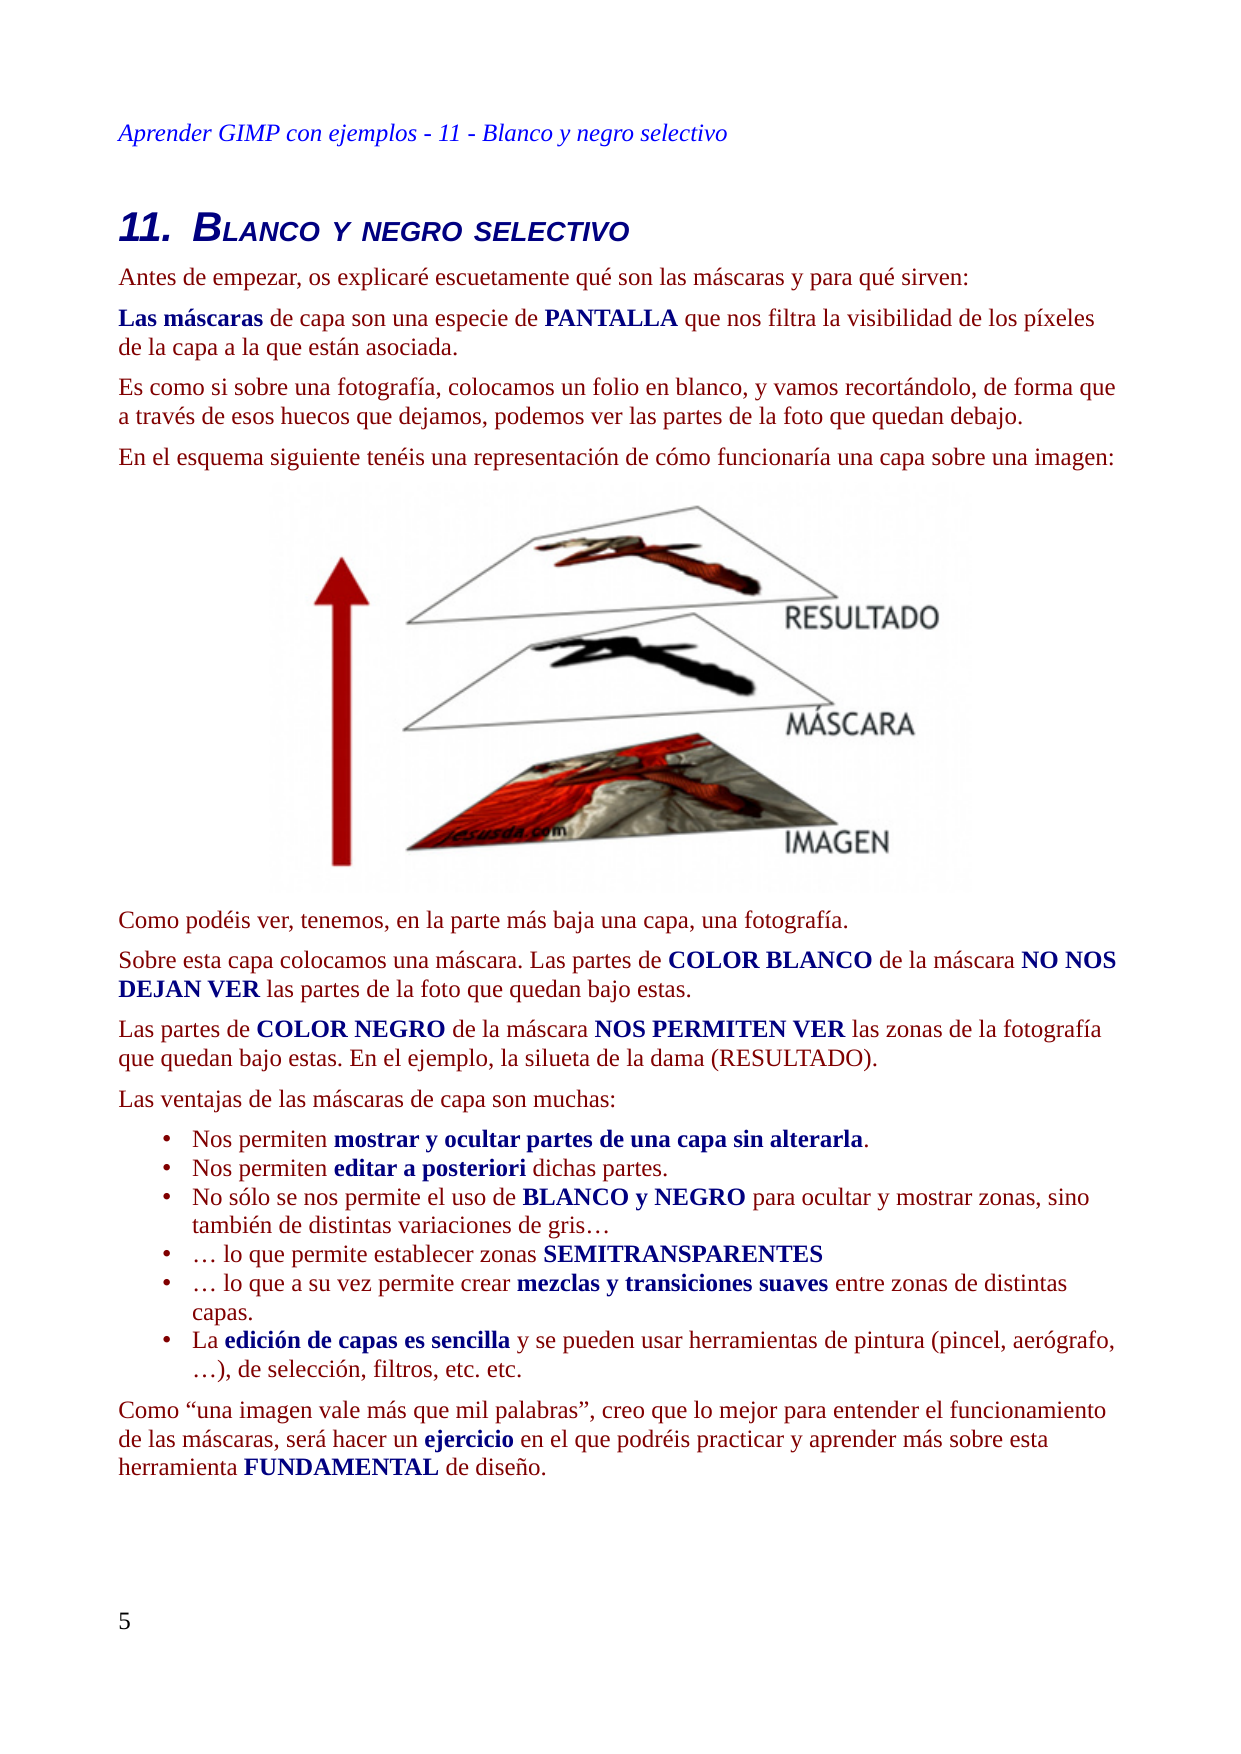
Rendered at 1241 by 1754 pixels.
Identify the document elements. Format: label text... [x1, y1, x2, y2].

list No sólo se nos permite el uso de BLANCO y NEGRO para ocultar y mostrar zonas, sino también de distintas variaciones de gris… [162, 1182, 1122, 1239]
picture [268, 482, 972, 893]
text Las máscaras de capa son una especie de PANTALLA que nos filtra la visibilidad de los píxeles de la capa a la que están asociada. [118, 303, 1122, 361]
list La edición de capas es sencilla y se pueden usar herramientas de pintura (pincel, aerógrafo,…), de selección, filtros, etc. etc. [162, 1326, 1122, 1383]
text En el esquema siguiente tenéis una representación de cómo funcionaría una capa sobre una imagen: [118, 442, 1122, 470]
text Antes de empezar, os explicaré escuetamente qué son las máscaras y para qué sirven: [118, 262, 1122, 291]
subtitle Blanco y negro selectivo [118, 202, 1122, 250]
text Sobre esta capa colocamos una máscara. Las partes de COLOR BLANCO de la máscara NO NOS DEJAN VER las partes de la foto que quedan bajo estas. [118, 945, 1122, 1003]
text Las ventajas de las máscaras de capa son muchas: [118, 1084, 1122, 1113]
text Como podéis ver, tenemos, en la parte más baja una capa, una fotografía. [118, 905, 1122, 933]
list … lo que a su vez permite crear mezclas y transiciones suaves entre zonas de distintas capas. [162, 1268, 1122, 1326]
list … lo que permite establecer zonas SEMITRANSPARENTES [162, 1239, 1122, 1268]
text Como “una imagen vale más que mil palabras”, creo que lo mejor para entender el funcionamiento de las máscaras, será hacer un ejercicio en el que podréis practicar y aprender más sobre esta herramienta FUNDAMENTAL de diseño. [118, 1395, 1122, 1481]
text Las partes de COLOR NEGRO de la máscara NOS PERMITEN VER las zonas de la fotografía que quedan bajo estas. En el ejemplo, la silueta de la dama (RESULTADO). [118, 1014, 1122, 1072]
text Es como si sobre una fotografía, colocamos un folio en blanco, y vamos recortándolo, de forma que a través de esos huecos que dejamos, podemos ver las partes de la foto que quedan debajo. [118, 372, 1122, 430]
list Nos permiten editar a posteriori dichas partes. [162, 1153, 1122, 1182]
list Nos permiten mostrar y ocultar partes de una capa sin alterarla. [162, 1124, 1122, 1153]
